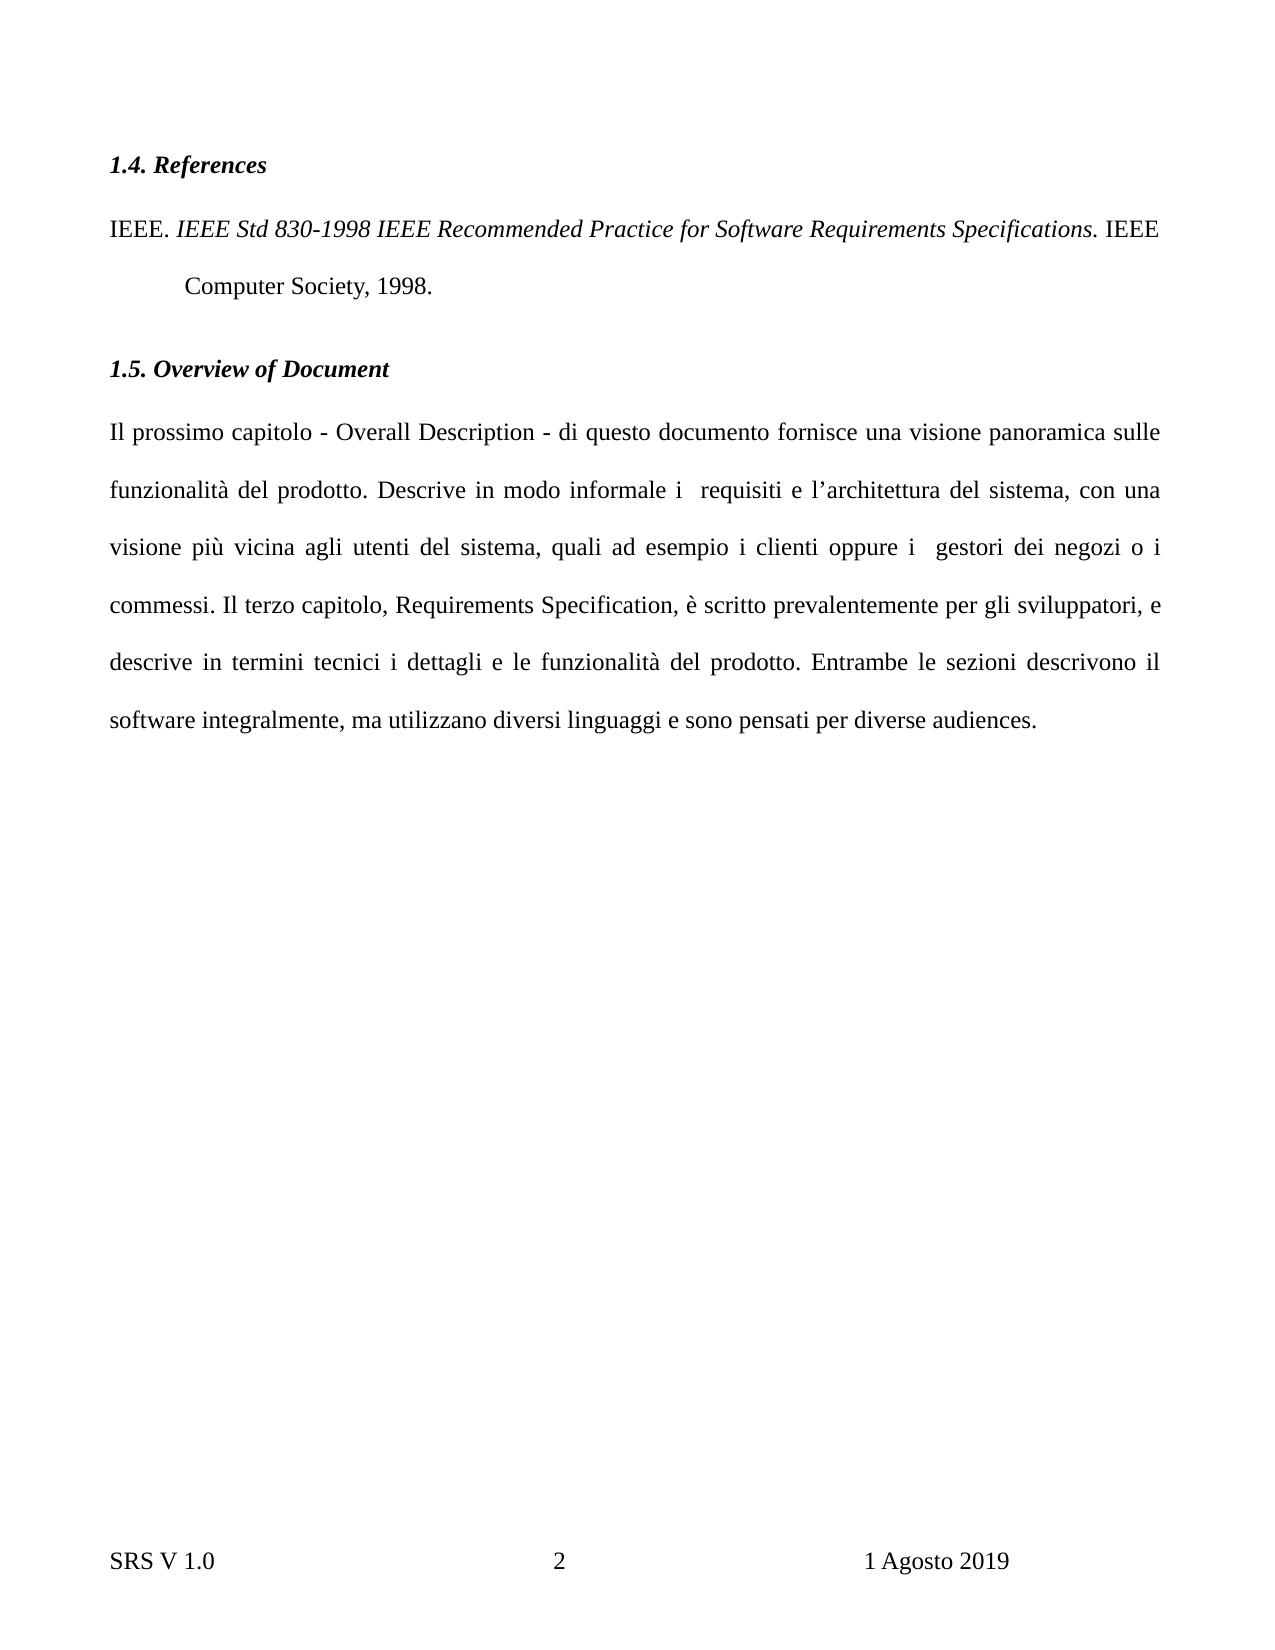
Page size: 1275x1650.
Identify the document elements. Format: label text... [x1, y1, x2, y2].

subtitle 1.4. References [109, 150, 1162, 179]
text Il prossimo capitolo - Overall Description - di questo documento fornisce una visione panoramica sulle funzionalità del prodotto. Descrive in modo informale i requisiti e l’architettura del sistema, con una visione più vicina agli utenti del sistema, quali ad esempio i clienti oppure i gestori dei negozi o i commessi. Il terzo capitolo, Requirements Specification, è scritto prevalentemente per gli sviluppatori, e descrive in termini tecnici i dettagli e le funzionalità del prodotto. Entrambe le sezioni descrivono il software integralmente, ma utilizzano diversi linguaggi e sono pensati per diverse audiences. [109, 417, 1162, 734]
text IEEE. IEEE Std 830-1998 IEEE Recommended Practice for Software Requirements Specifications. IEEE Computer Society, 1998. [109, 214, 1162, 300]
subtitle 1.5. Overview of Document [109, 354, 1162, 382]
